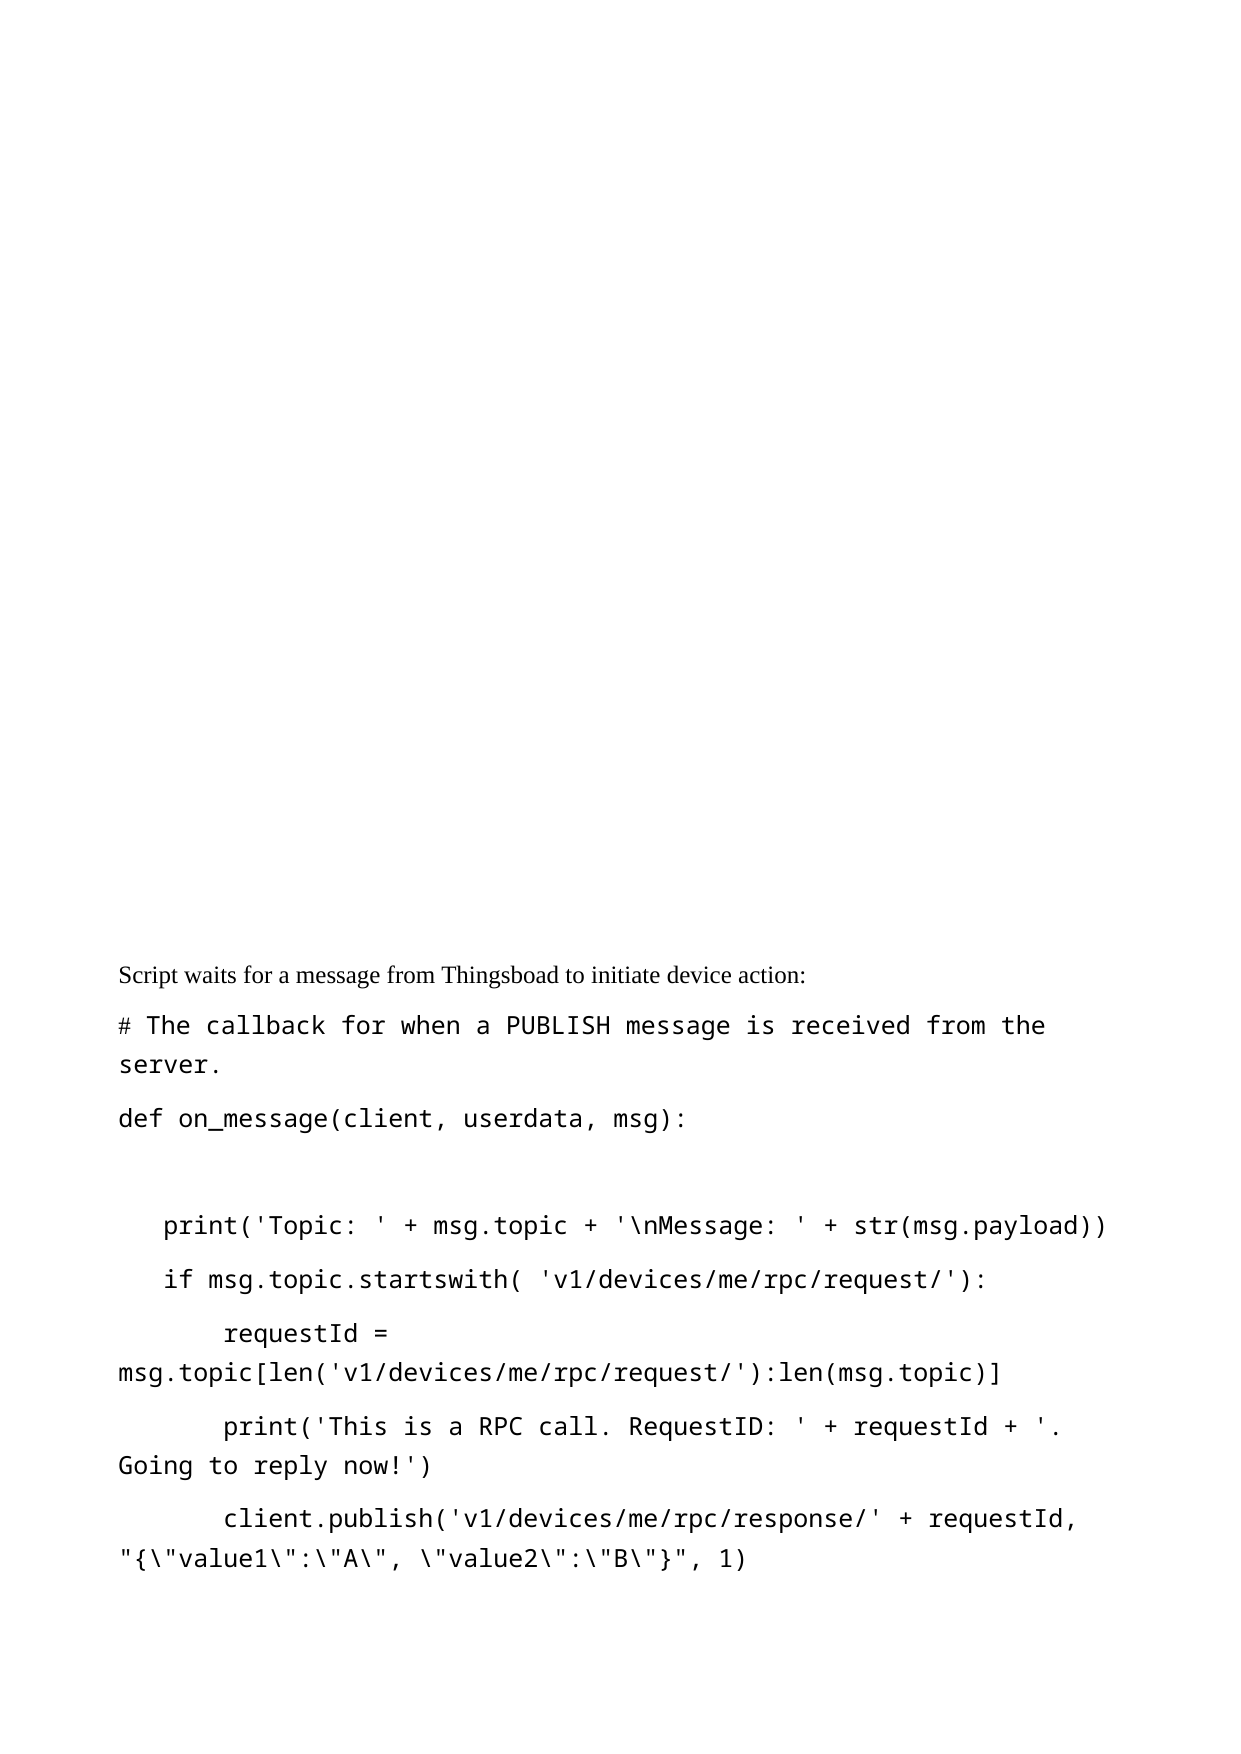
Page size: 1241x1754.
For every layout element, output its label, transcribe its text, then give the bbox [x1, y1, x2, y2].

text print('Topic: ' + msg.topic + '\nMessage: ' + str(msg.payload)) [118, 1208, 1122, 1242]
text if msg.topic.startswith( 'v1/devices/me/rpc/request/'): [118, 1261, 1122, 1296]
text # The callback for when a PUBLISH message is received from the server. [118, 1007, 1122, 1081]
text print('This is a RPC call. RequestID: ' + requestId + '. Going to reply now!') [118, 1408, 1122, 1481]
text def on_message(client, userdata, msg): [118, 1100, 1122, 1134]
text requestId = msg.topic[len('v1/devices/me/rpc/request/'):len(msg.topic)] [118, 1315, 1122, 1388]
text Script waits for a message from Thingsboad to initiate device action: [118, 960, 1122, 988]
text client.publish('v1/devices/me/rpc/response/' + requestId, "{\"value1\":\"A\", \"value2\":\"B\"}", 1) [118, 1501, 1122, 1574]
